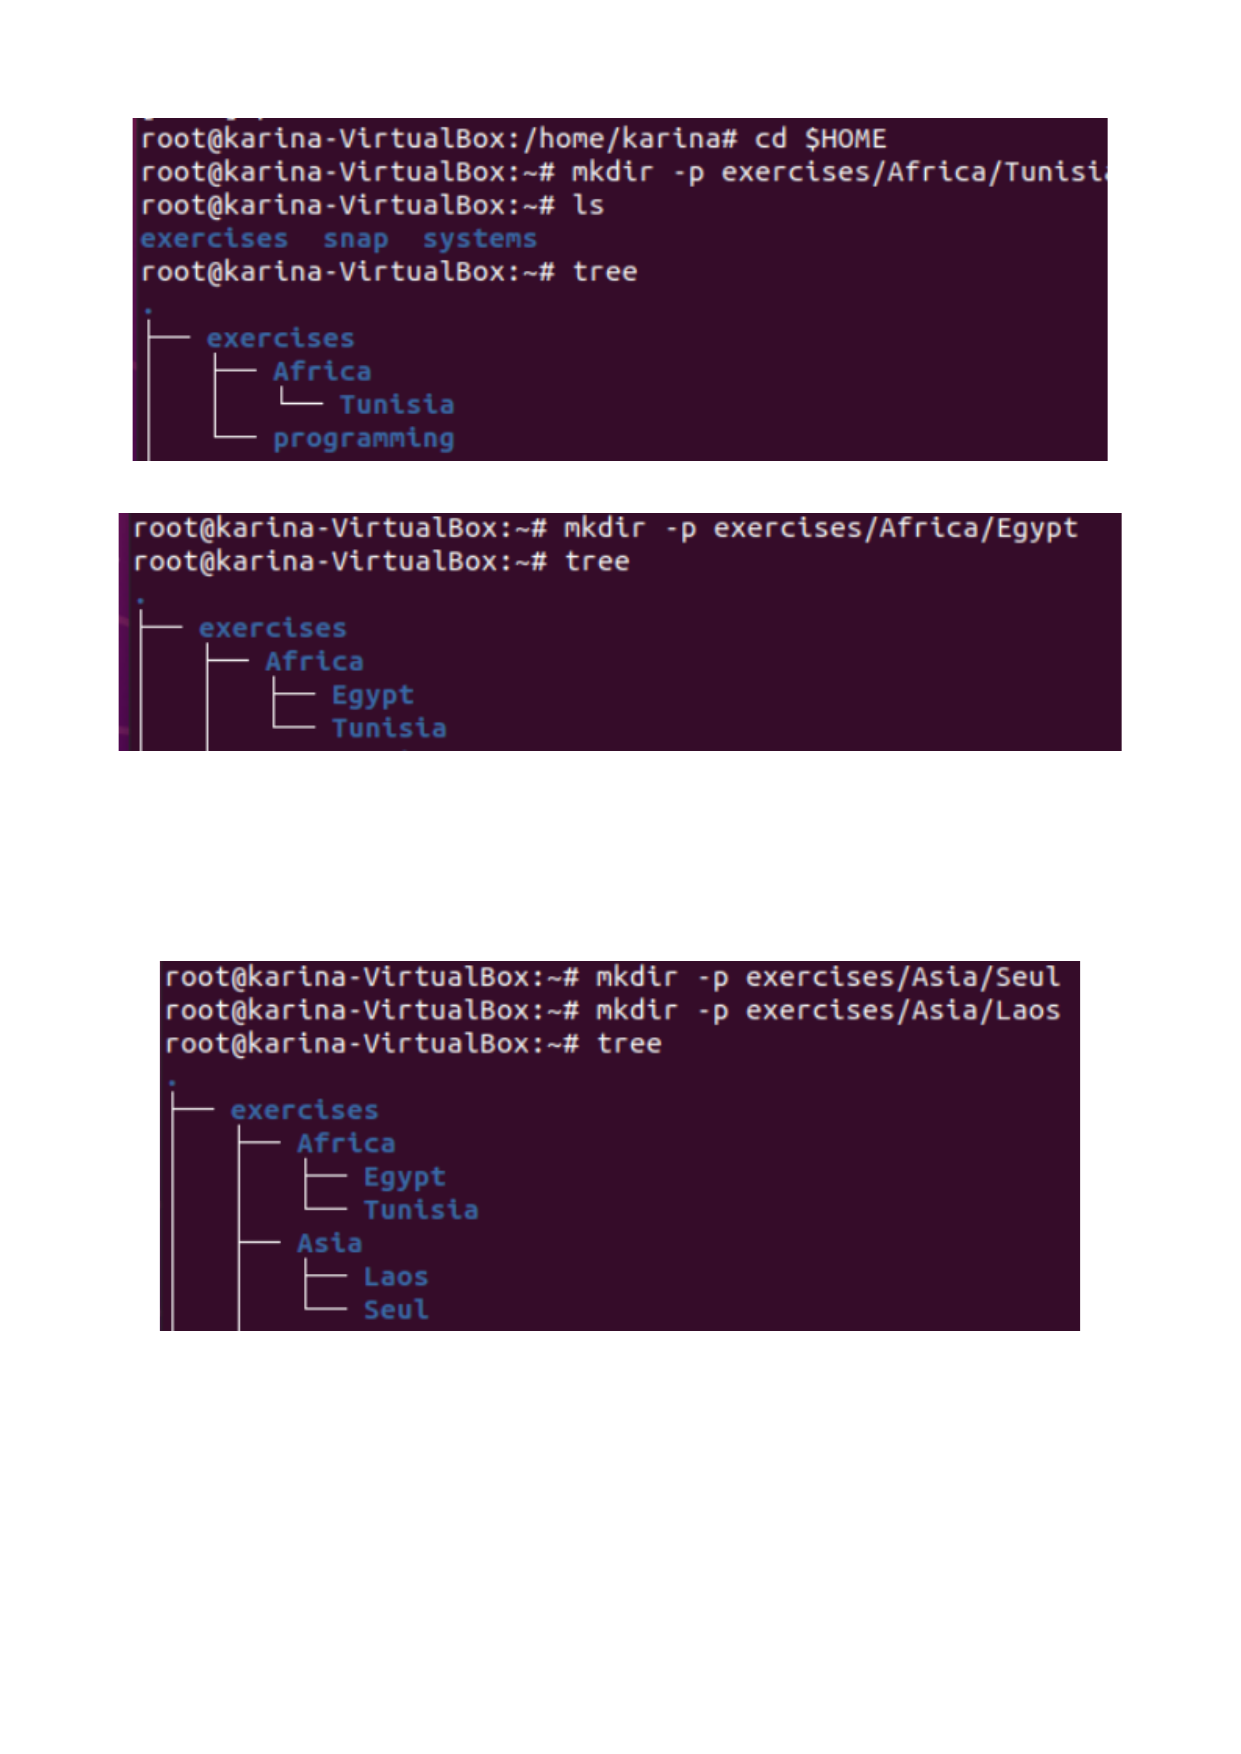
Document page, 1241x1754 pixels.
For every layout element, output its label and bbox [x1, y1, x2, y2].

picture [159, 961, 1081, 1331]
picture [118, 513, 1122, 751]
picture [132, 118, 1108, 461]
